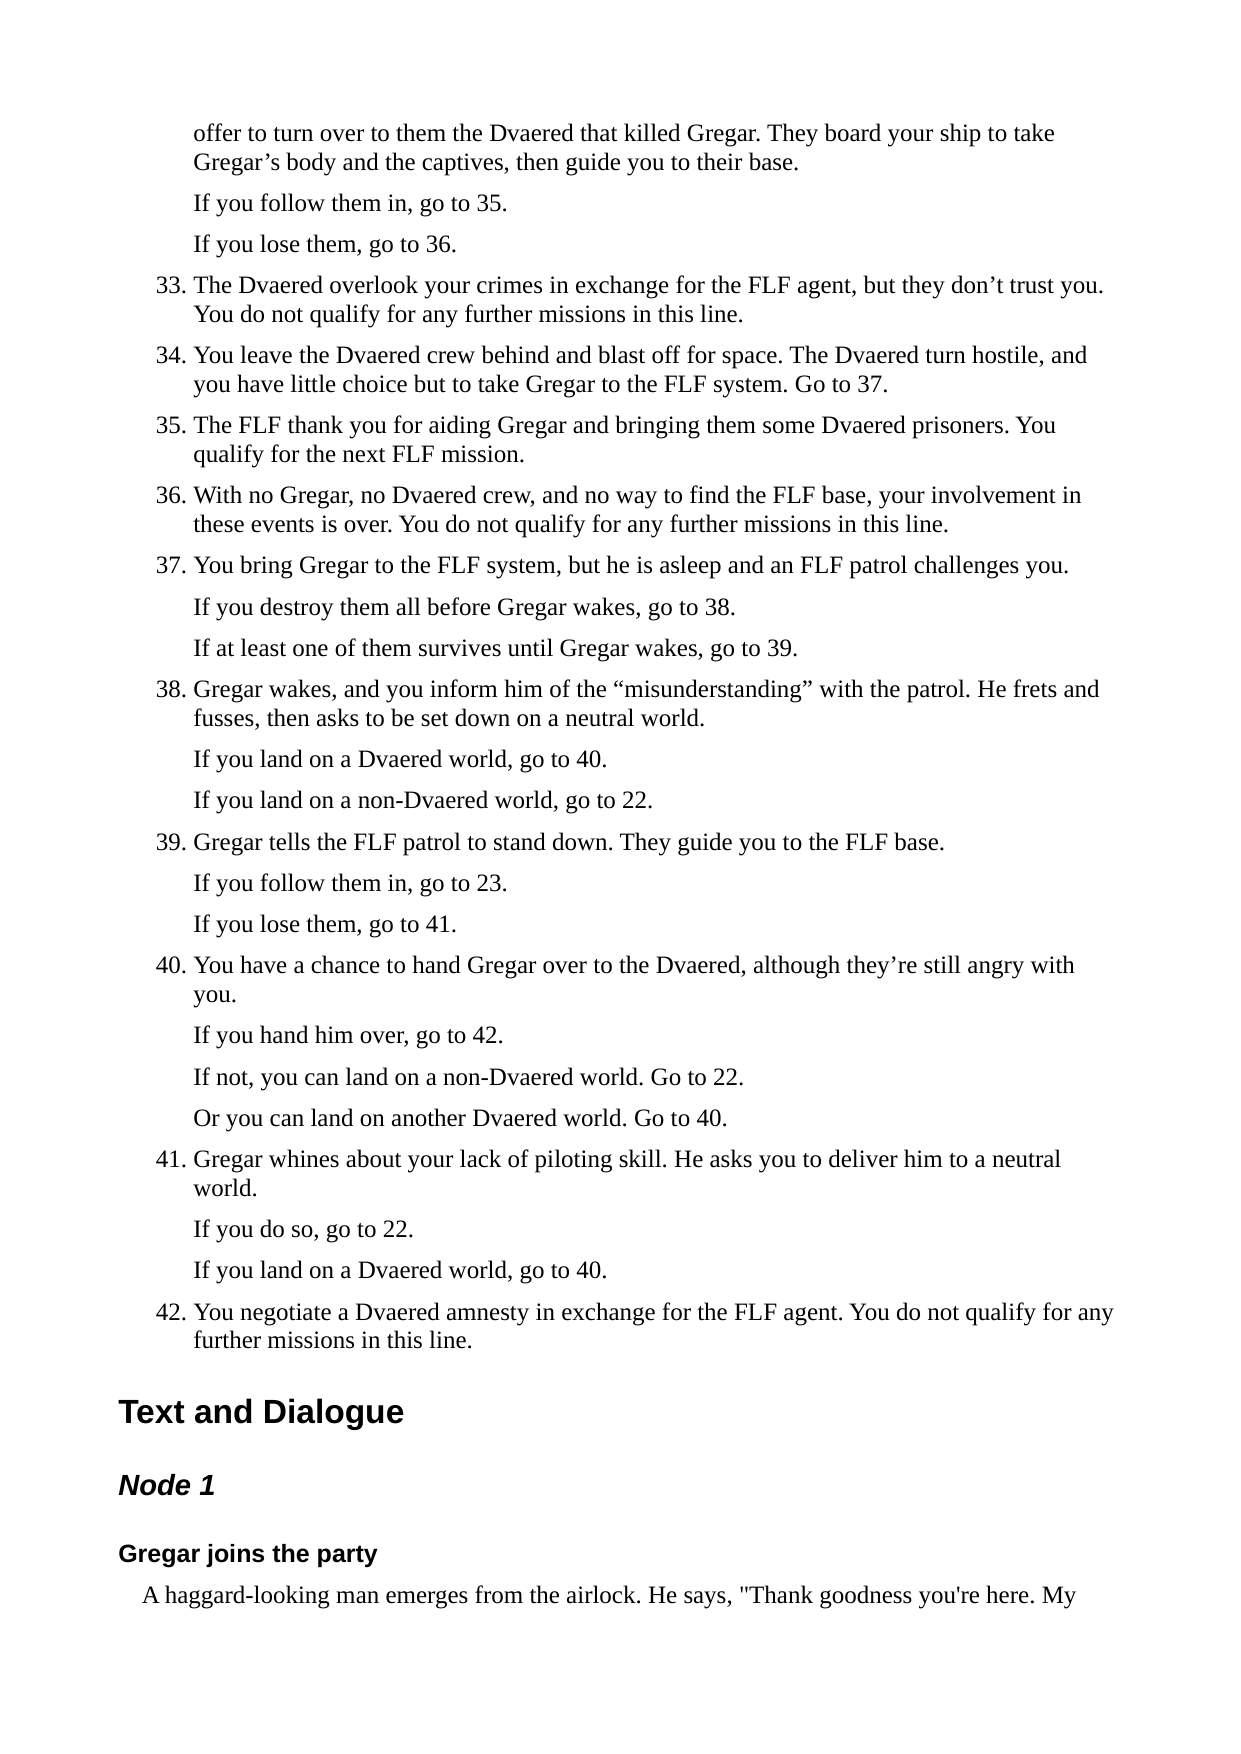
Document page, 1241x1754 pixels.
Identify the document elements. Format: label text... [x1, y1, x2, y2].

list If you do so, go to 22. [156, 1214, 1122, 1243]
list If you land on a non-Dvaered world, go to 22. [156, 786, 1122, 814]
list You leave the Dvaered crew behind and blast off for space. The Dvaered turn hostile, and you have little choice but to take Gregar to the FLF system. Go to 37. [156, 341, 1122, 398]
list You negotiate a Dvaered amnesty in exchange for the FLF agent. You do not qualify for any further missions in this line. [156, 1297, 1122, 1354]
list Gregar whines about your lack of piloting skill. He asks you to deliver him to a neutral world. [156, 1144, 1122, 1202]
list If at least one of them survives until Gregar wakes, go to 39. [156, 633, 1122, 662]
list Gregar wakes, and you inform him of the “misunderstanding” with the patrol. He frets and fusses, then asks to be set down on a neutral world. [156, 674, 1122, 732]
list The FLF thank you for aiding Gregar and bringing them some Dvaered prisoners. You qualify for the next FLF mission. [156, 411, 1122, 468]
list offer to turn over to them the Dvaered that killed Gregar. They board your ship to take Gregar’s body and the captives, then guide you to their base. [156, 118, 1122, 176]
list If you follow them in, go to 23. [156, 868, 1122, 897]
list If you land on a Dvaered world, go to 40. [156, 744, 1122, 773]
subtitle Gregar joins the party [118, 1539, 1122, 1568]
list If you destroy them all before Gregar wakes, go to 38. [156, 592, 1122, 621]
list If you lose them, go to 41. [156, 909, 1122, 938]
list Gregar tells the FLF patrol to stand down. They guide you to the FLF base. [156, 827, 1122, 856]
list With no Gregar, no Dvaered crew, and no way to find the FLF base, your involvement in these events is over. You do not qualify for any further missions in this line. [156, 481, 1122, 538]
list You have a chance to hand Gregar over to the Dvaered, although they’re still angry with you. [156, 951, 1122, 1008]
list The Dvaered overlook your crimes in exchange for the FLF agent, but they don’t trust you. You do not qualify for any further missions in this line. [156, 271, 1122, 328]
list You bring Gregar to the FLF system, but he is asleep and an FLF patrol challenges you. [156, 551, 1122, 579]
list If you land on a Dvaered world, go to 40. [156, 1256, 1122, 1284]
subtitle Text and Dialogue [118, 1392, 1122, 1431]
text A haggard-looking man emerges from the airlock. He says, "Thank goodness you're here. My [118, 1580, 1122, 1609]
list Or you can land on another Dvaered world. Go to 40. [156, 1103, 1122, 1132]
list If not, you can land on a non-Dvaered world. Go to 22. [156, 1062, 1122, 1091]
list If you lose them, go to 36. [156, 229, 1122, 258]
subtitle Node 1 [118, 1468, 1122, 1502]
list If you follow them in, go to 35. [156, 188, 1122, 217]
list If you hand him over, go to 42. [156, 1021, 1122, 1049]
